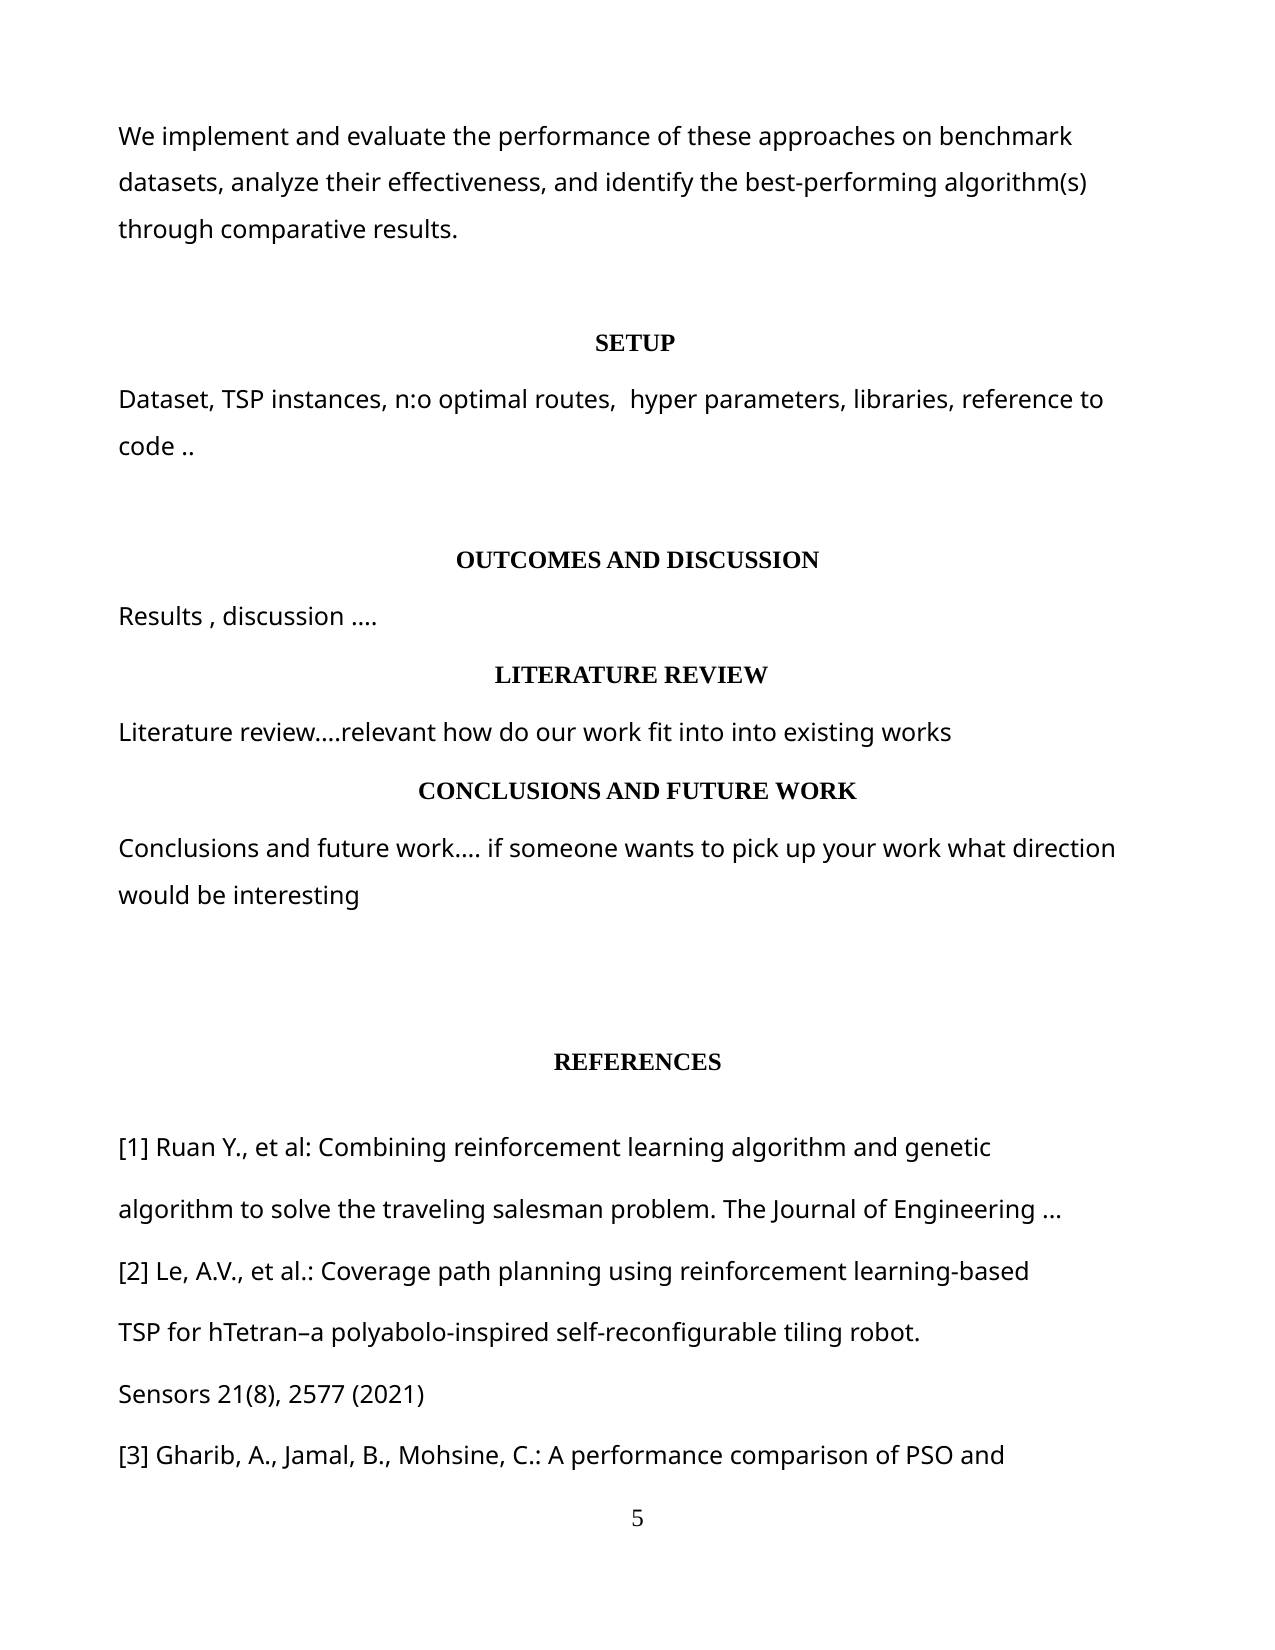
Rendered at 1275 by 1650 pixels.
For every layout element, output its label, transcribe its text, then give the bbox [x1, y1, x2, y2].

text We implement and evaluate the performance of these approaches on benchmark datasets, analyze their effectiveness, and identify the best-performing algorithm(s) through comparative results. [118, 118, 1157, 246]
text TSP for hTetran–a polyabolo-inspired self-reconfigurable tiling robot. [118, 1315, 1157, 1349]
text algorithm to solve the traveling salesman problem. The Journal of Engineering ... [118, 1192, 1157, 1226]
text Literature review….relevant how do our work fit into into existing works [118, 714, 1157, 749]
text REFERENCES [118, 1047, 1157, 1076]
text Results , discussion …. [118, 599, 1157, 633]
text CONCLUSIONS AND FUTURE WORK [118, 776, 1157, 805]
text Dataset, TSP instances, n:o optimal routes, hyper parameters, libraries, reference to code .. [118, 382, 1157, 463]
text SETUP [118, 328, 1157, 357]
text [3] Gharib, A., Jamal, B., Mohsine, C.: A performance comparison of PSO and [118, 1438, 1157, 1472]
text [2] Le, A.V., et al.: Coverage path planning using reinforcement learning-based [118, 1253, 1157, 1287]
text Sensors 21(8), 2577 (2021) [118, 1376, 1157, 1410]
text Conclusions and future work…. if someone wants to pick up your work what direction would be interesting [118, 830, 1157, 911]
text [1] Ruan Y., et al: Combining reinforcement learning algorithm and genetic [118, 1130, 1157, 1164]
text LITERATURE REVIEW [118, 660, 1157, 689]
text OUTCOMES AND DISCUSSION [118, 545, 1157, 573]
